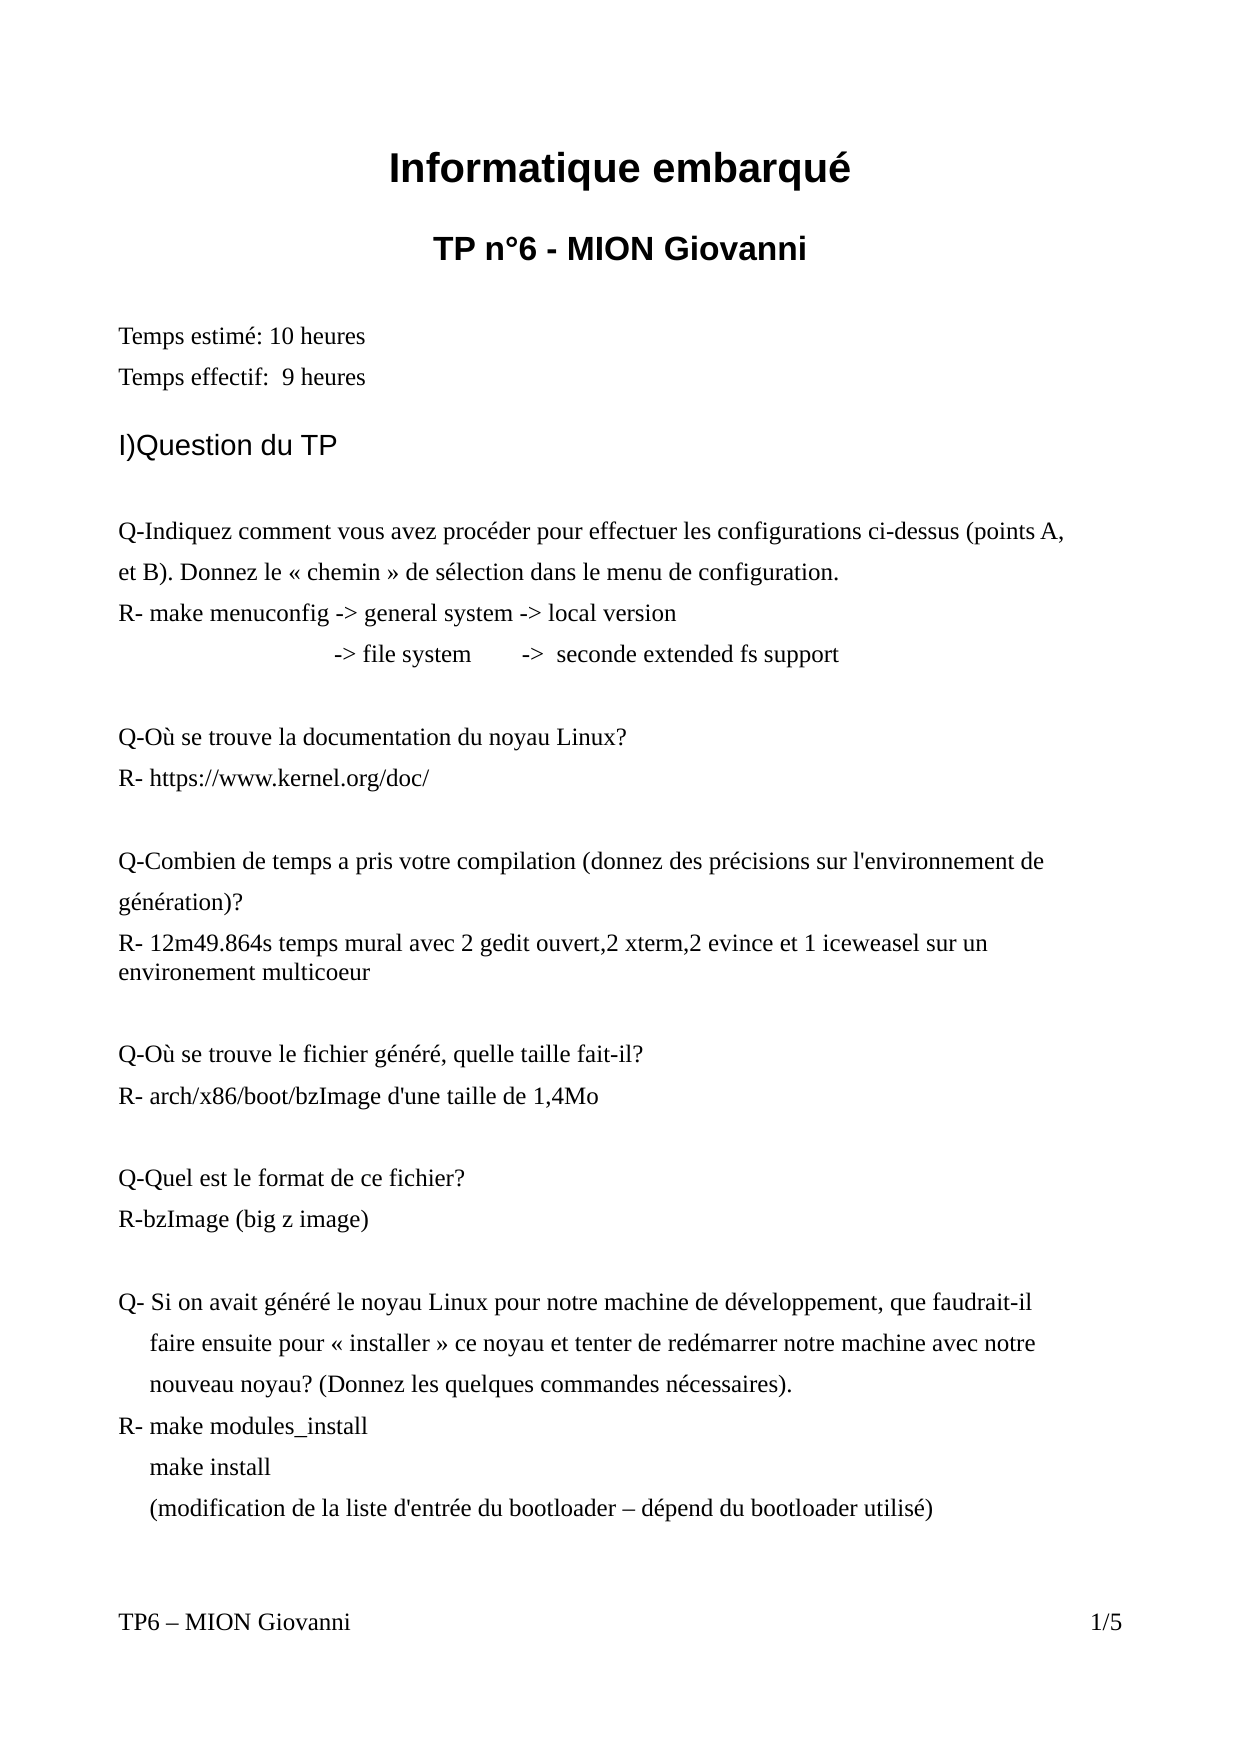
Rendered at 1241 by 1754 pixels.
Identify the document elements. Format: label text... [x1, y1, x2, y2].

text Q-Où se trouve la documentation du noyau Linux? [118, 722, 1122, 751]
subtitle I)Question du TP [118, 428, 1122, 462]
text Temps effectif: 9 heures [118, 362, 1122, 391]
text nouveau noyau? (Donnez les quelques commandes nécessaires). [118, 1369, 1122, 1398]
text et B). Donnez le « chemin » de sélection dans le menu de configuration. [118, 557, 1122, 586]
text -> file system -> seconde extended fs support [118, 639, 1122, 668]
text R- make menuconfig -> general system -> local version [118, 598, 1122, 627]
text Q-Quel est le format de ce fichier? [118, 1163, 1122, 1192]
text R- make modules_install [118, 1411, 1122, 1439]
text make install [118, 1452, 1122, 1481]
subtitle Informatique embarqué [118, 143, 1122, 191]
text Q-Indiquez comment vous avez procéder pour effectuer les configurations ci-dessus (points A, [118, 516, 1122, 544]
text Q- Si on avait généré le noyau Linux pour notre machine de développement, que faudrait-il [118, 1287, 1122, 1316]
text Q-Combien de temps a pris votre compilation (donnez des précisions sur l'environnement de [118, 846, 1122, 874]
text R-bzImage (big z image) [118, 1204, 1122, 1233]
text R- https://www.kernel.org/doc/ [118, 763, 1122, 792]
text Q-Où se trouve le fichier généré, quelle taille fait-il? [118, 1039, 1122, 1068]
text Temps estimé: 10 heures [118, 321, 1122, 350]
subtitle TP n°6 - MION Giovanni [118, 228, 1122, 267]
text (modification de la liste d'entrée du bootloader – dépend du bootloader utilisé) [118, 1493, 1122, 1522]
text génération)? [118, 887, 1122, 916]
text R- 12m49.864s temps mural avec 2 gedit ouvert,2 xterm,2 evince et 1 iceweasel sur un environement multicoeur [118, 928, 1122, 986]
text faire ensuite pour « installer » ce noyau et tenter de redémarrer notre machine avec notre [118, 1328, 1122, 1357]
text R- arch/x86/boot/bzImage d'une taille de 1,4Mo [118, 1081, 1122, 1109]
